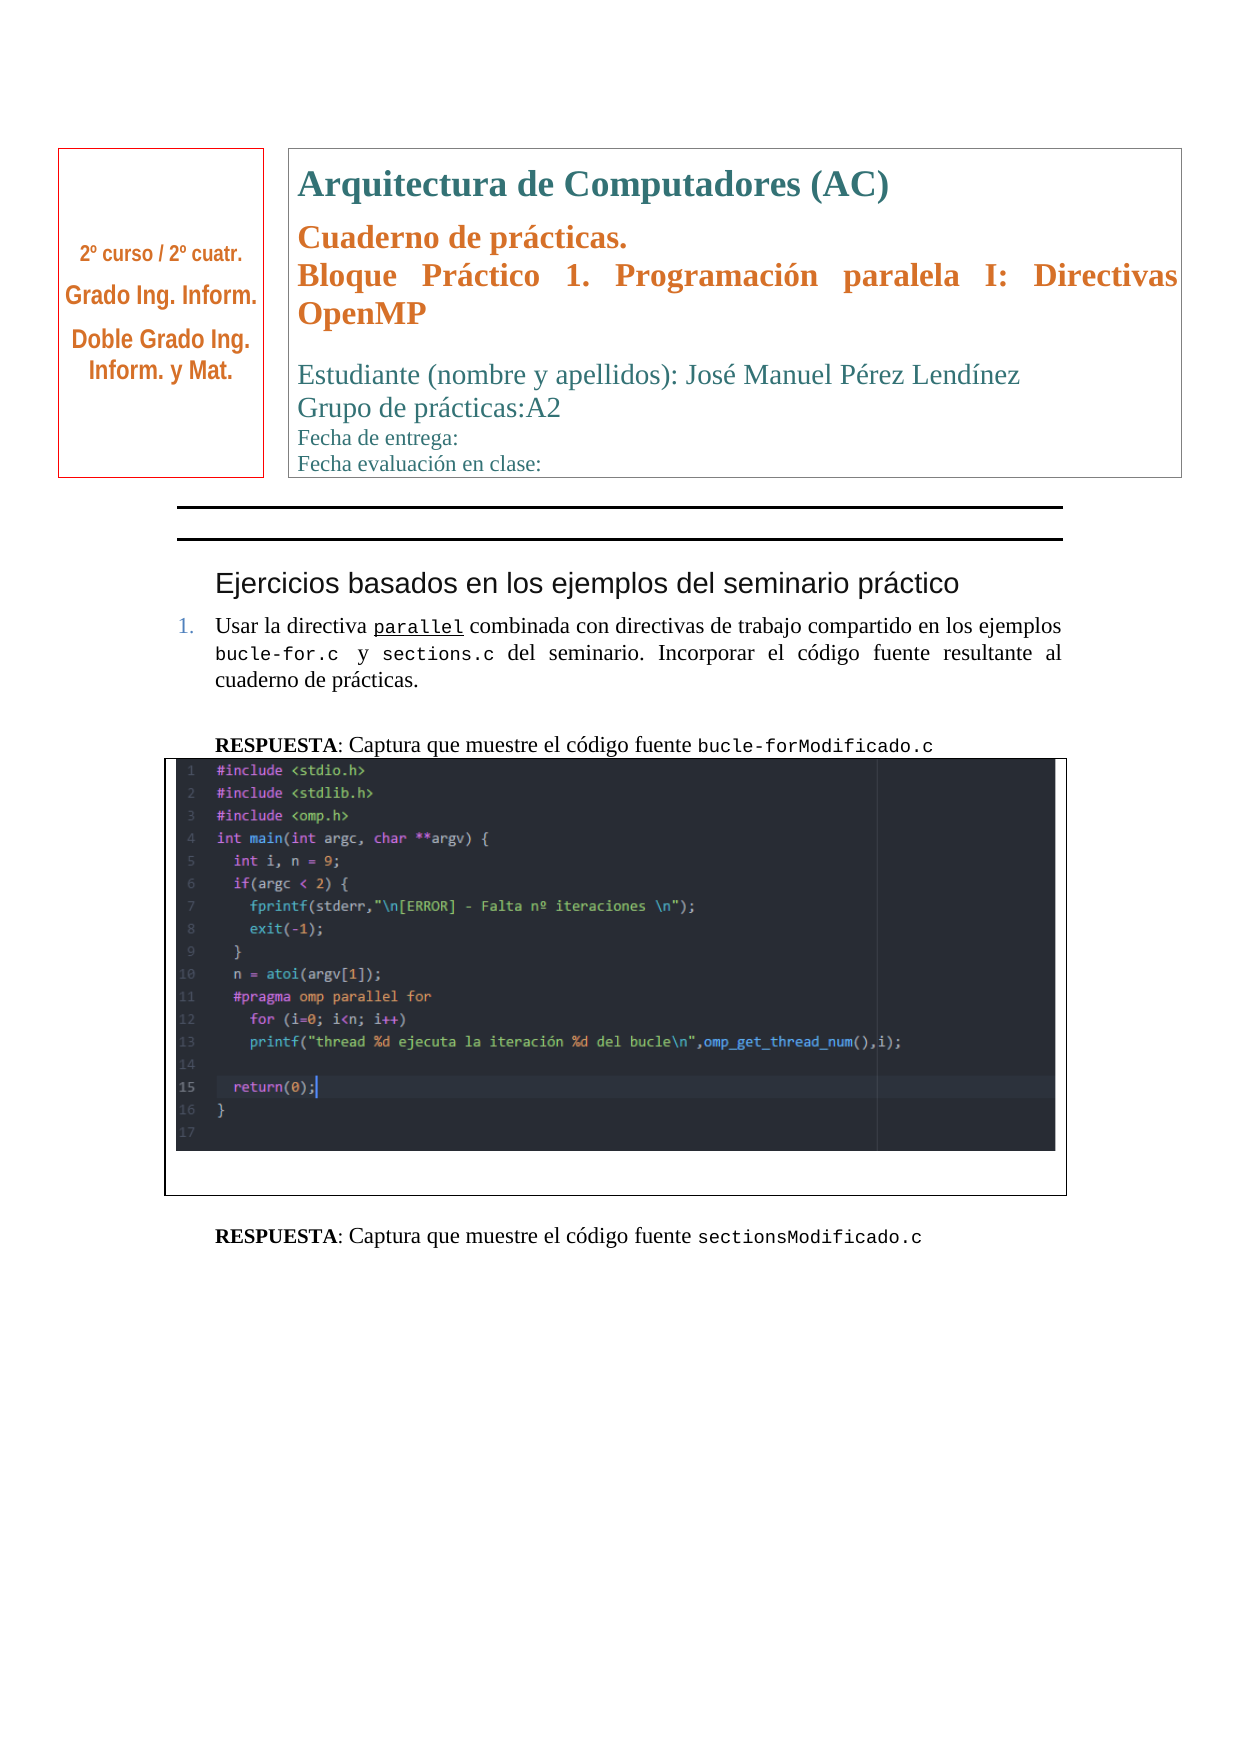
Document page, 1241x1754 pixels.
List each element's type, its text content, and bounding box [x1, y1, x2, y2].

table_header 2º curso / 2º cuatr. Grado Ing. Inform. Doble Grado Ing. Inform. y Mat. [59, 149, 263, 477]
text RESPUESTA: Captura que muestre el código fuente sectionsModificado.c [215, 1222, 1063, 1249]
text RESPUESTA: Captura que muestre el código fuente bucle-forModificado.c [215, 731, 1063, 758]
table_header [166, 759, 1066, 1195]
list Usar la directiva parallel combinada con directivas de trabajo compartido en los ejemplos bucle-for.c y sections.c del seminario. Incorporar el código fuente resultante al cuaderno de prácticas. [177, 612, 1063, 692]
picture [176, 759, 1056, 1151]
subtitle Ejercicios basados en los ejemplos del seminario práctico [177, 566, 1063, 599]
table_header [264, 148, 288, 477]
table_header Arquitectura de Computadores (AC) Cuaderno de prácticas. Bloque Práctico 1. Programación paralela I: Directivas OpenMP Estudiante (nombre y apellidos): José Manuel Pérez Lendínez Grupo de prácticas:A2 Fecha de entrega: Fecha evaluación en clase: [289, 149, 1181, 477]
